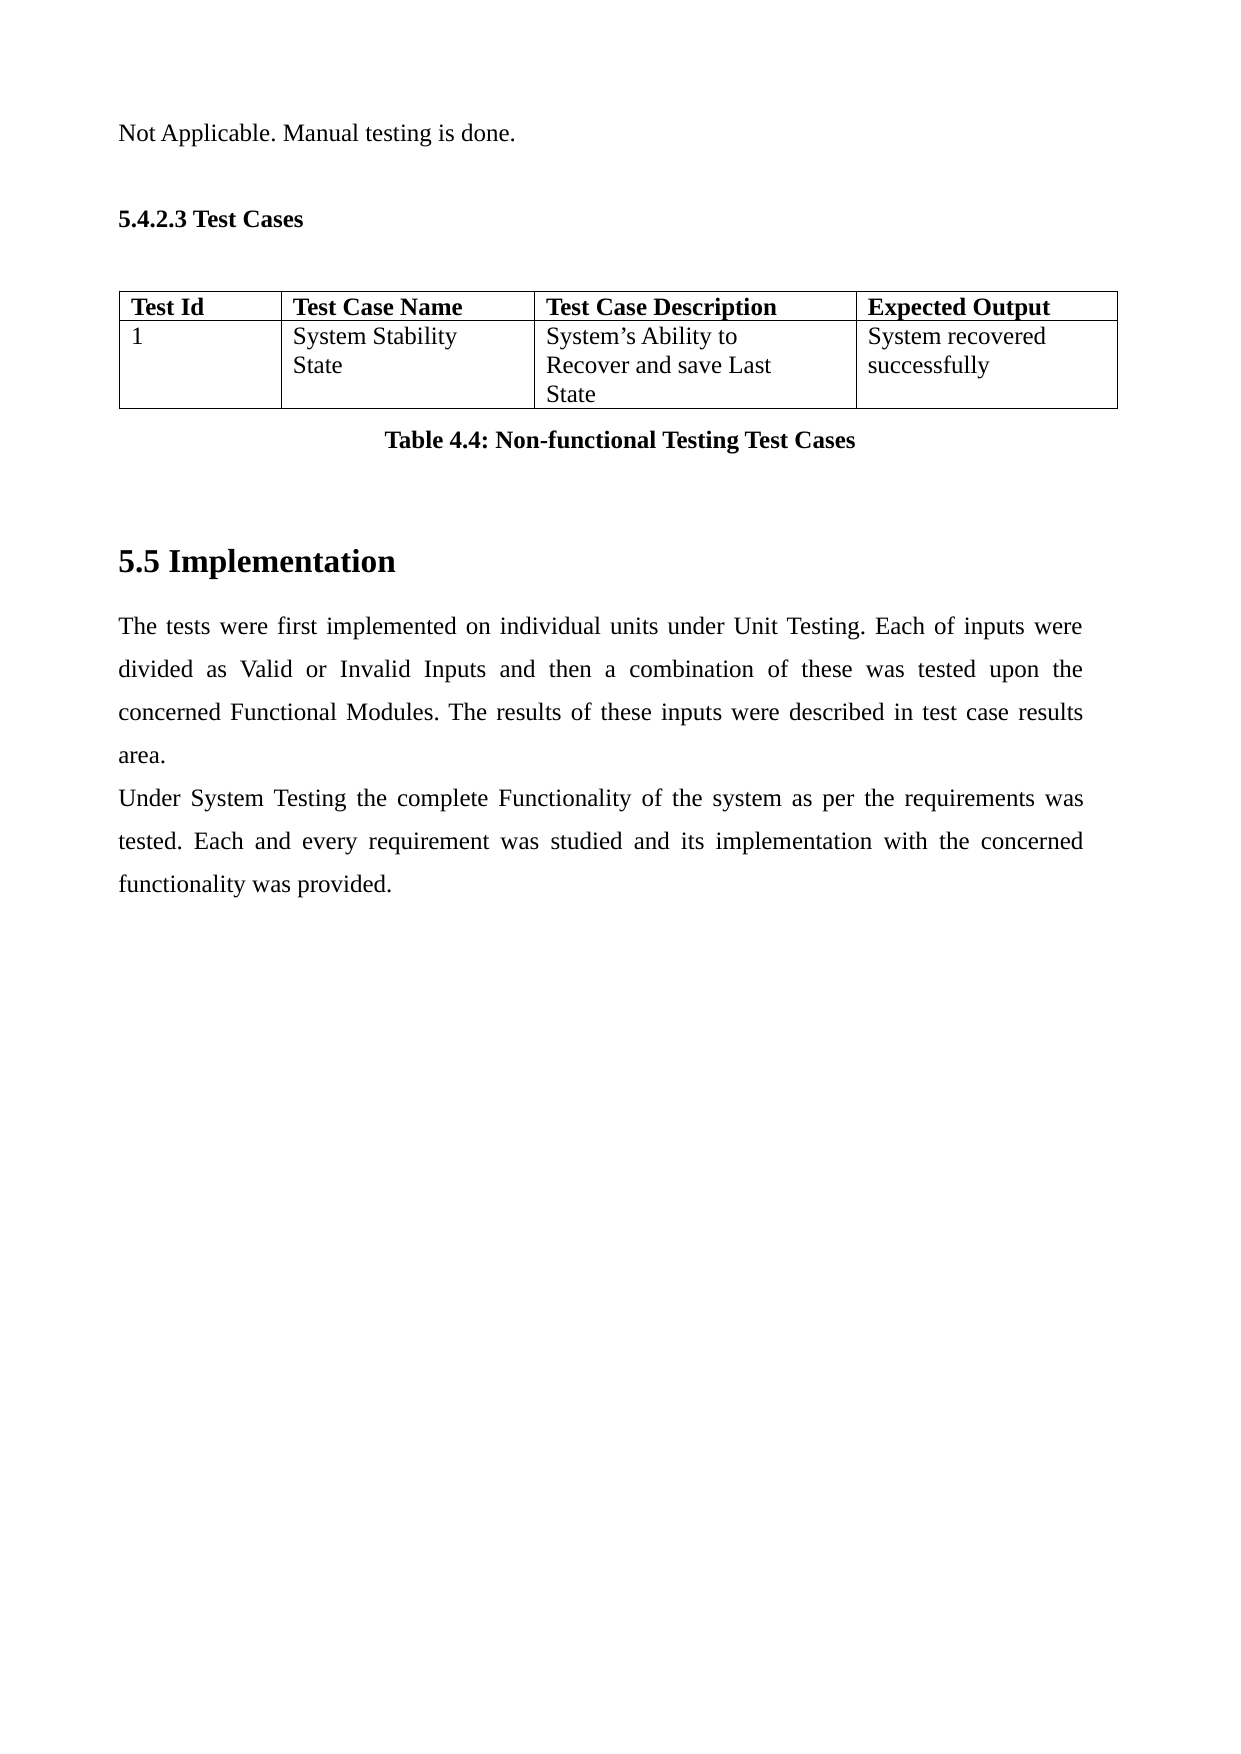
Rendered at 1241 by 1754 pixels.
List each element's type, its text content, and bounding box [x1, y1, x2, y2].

text Not Applicable. Manual testing is done. [118, 118, 1084, 147]
table_header Test Case Description [535, 292, 856, 320]
text Under System Testing the complete Functionality of the system as per the requirements was tested. Each and every requirement was studied and its implementation with the concerned functionality was provided. [118, 783, 1084, 898]
text 5.4.2.3 Test Cases [118, 204, 1084, 233]
table_cell System’s Ability to Recover and save Last State [535, 321, 856, 408]
table_header Expected Output [857, 292, 1117, 320]
text The tests were first implemented on individual units under Unit Testing. Each of inputs were divided as Valid or Invalid Inputs and then a combination of these was tested upon the concerned Functional Modules. The results of these inputs were described in test case results area. [118, 611, 1084, 769]
subtitle Table 4.4: Non-functional Testing Test Cases [118, 425, 1122, 454]
subtitle 5.5 Implementation [118, 541, 1122, 579]
table_cell 1 [120, 321, 281, 408]
table_cell System Stability State [282, 321, 534, 408]
table_header Test Case Name [282, 292, 534, 320]
table_cell System recovered successfully [857, 321, 1117, 408]
table_header Test Id [120, 292, 281, 320]
